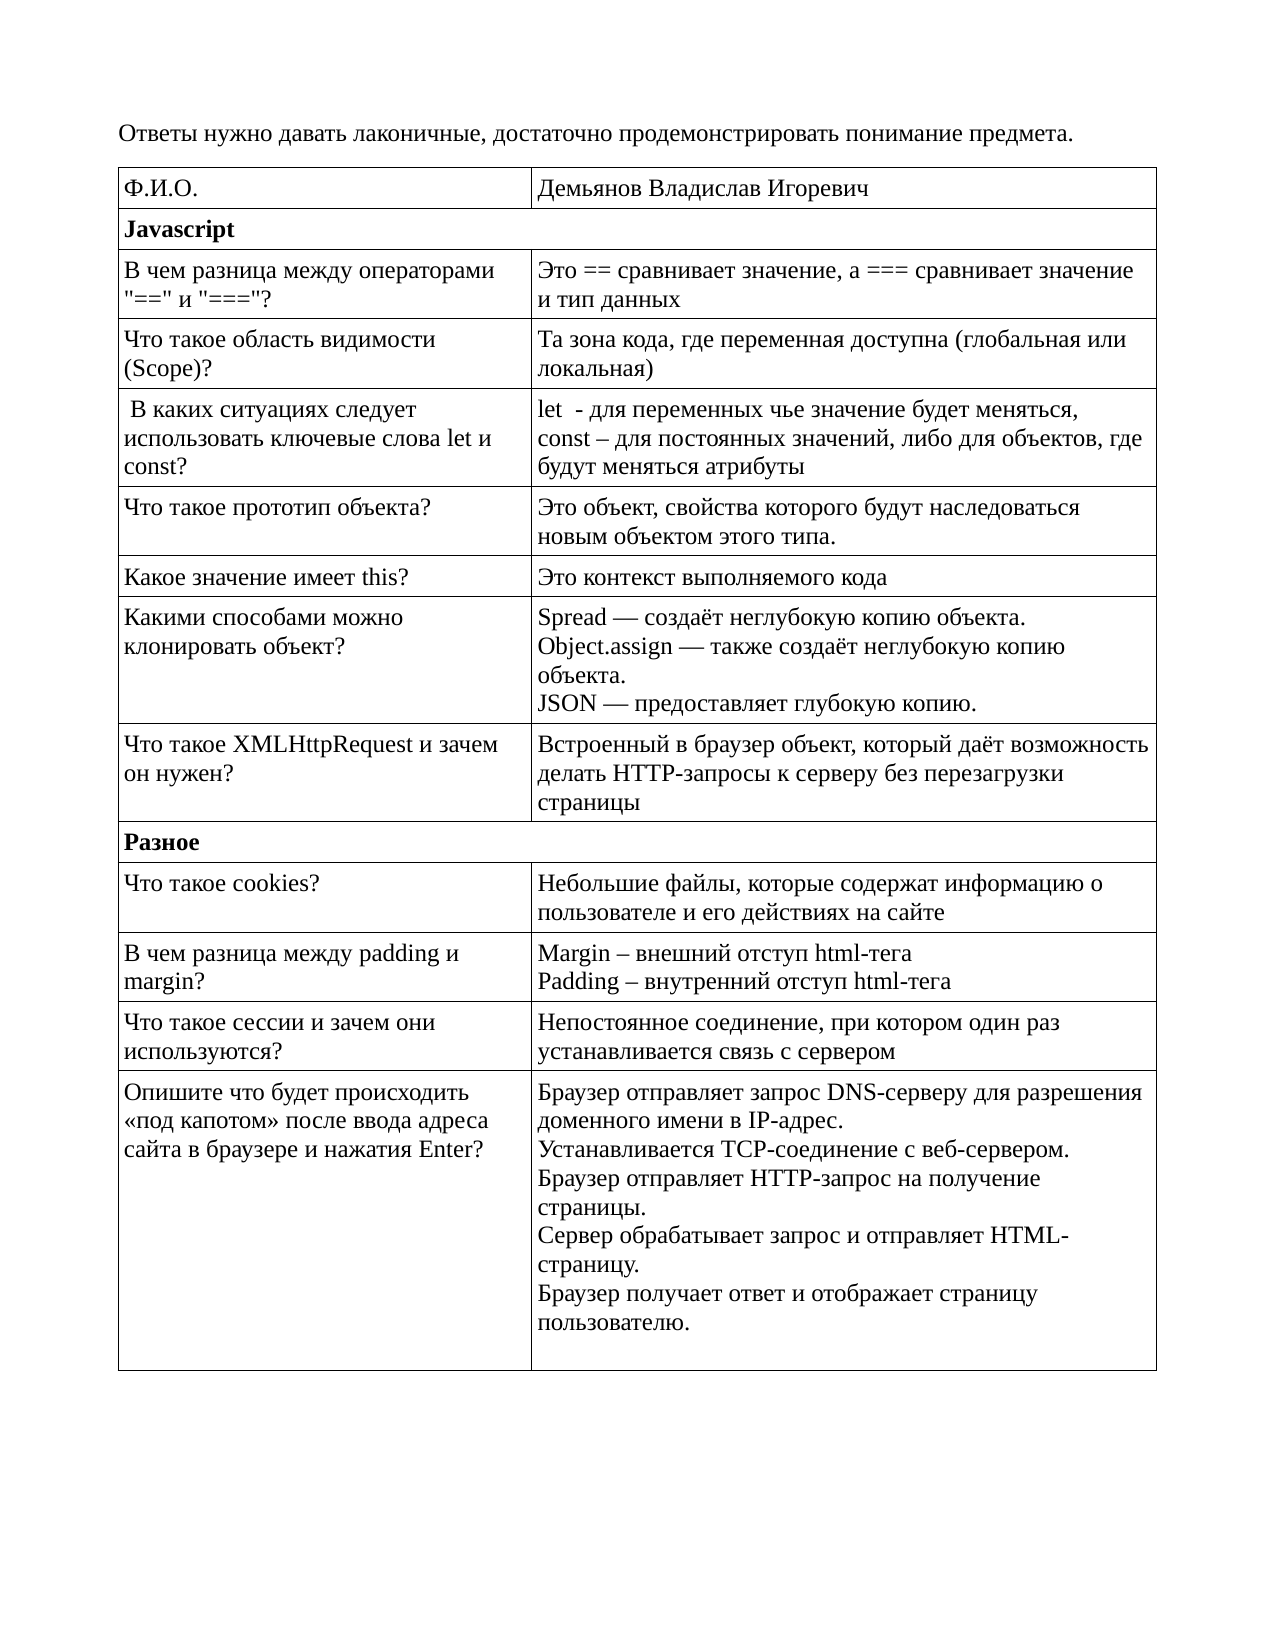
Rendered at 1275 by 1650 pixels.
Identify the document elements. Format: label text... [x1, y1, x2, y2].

table_cell Что такое cookies? [119, 863, 531, 931]
table_cell Встроенный в браузер объект, который даёт возможность делать HTTP-запросы к серверу без перезагрузки страницы [532, 724, 1156, 821]
text Ответы нужно давать лаконичные, достаточно продемонстрировать понимание предмета. [118, 118, 1157, 147]
table_cell Небольшие файлы, которые содержат информацию о пользователе и его действиях на сайте [532, 863, 1156, 931]
table_cell Непостоянное соединение, при котором один раз устанавливается связь с сервером [532, 1002, 1156, 1070]
table_cell Что такое XMLHttpRequest и зачем он нужен? [119, 724, 531, 821]
table_cell Браузер отправляет запрос DNS-серверу для разрешения доменного имени в IP-адрес. Устанавливается TCP-соединение с веб-сервером. Браузер отправляет HTTP-запрос на получение страницы. Сервер обрабатывает запрос и отправляет HTML-страницу. Браузер получает ответ и отображает страницу пользователю. [532, 1071, 1156, 1370]
table_cell Это контекст выполняемого кода [532, 556, 1156, 596]
table_cell Что такое сессии и зачем они используются? [119, 1002, 531, 1070]
table_cell Margin – внешний отступ html-тега Padding – внутренний отступ html-тега [532, 933, 1156, 1001]
table_cell Javascript [119, 209, 1156, 249]
table_cell Разное [119, 822, 1156, 862]
table_cell В чем разница между операторами "==" и "==="? [119, 250, 531, 318]
table_cell let - для переменных чье значение будет меняться, const – для постоянных значений, либо для объектов, где будут меняться атрибуты [532, 389, 1156, 486]
table_cell Та зона кода, где переменная доступна (глобальная или локальная) [532, 319, 1156, 388]
table_cell Какими способами можно клонировать объект? [119, 597, 531, 723]
table_cell Что такое область видимости (Scope)? [119, 319, 531, 388]
table_cell Это объект, свойства которого будут наследоваться новым объектом этого типа. [532, 487, 1156, 555]
table_header Демьянов Владислав Игоревич [532, 168, 1156, 208]
table_cell В чем разница между padding и margin? [119, 933, 531, 1001]
table_cell Spread — создаёт неглубокую копию объекта. Object.assign — также создаёт неглубокую копию объекта. JSON — предоставляет глубокую копию. [532, 597, 1156, 723]
table_cell Что такое прототип объекта? [119, 487, 531, 555]
table_cell В каких ситуациях следует использовать ключевые слова let и const? [119, 389, 531, 486]
table_cell Это == сравнивает значение, а === сравнивает значение и тип данных [532, 250, 1156, 318]
table_cell Опишите что будет происходить «под капотом» после ввода адреса сайта в браузере и нажатия Enter? [119, 1071, 531, 1370]
table_header Ф.И.О. [119, 168, 531, 208]
table_cell Какое значение имеет this? [119, 556, 531, 596]
